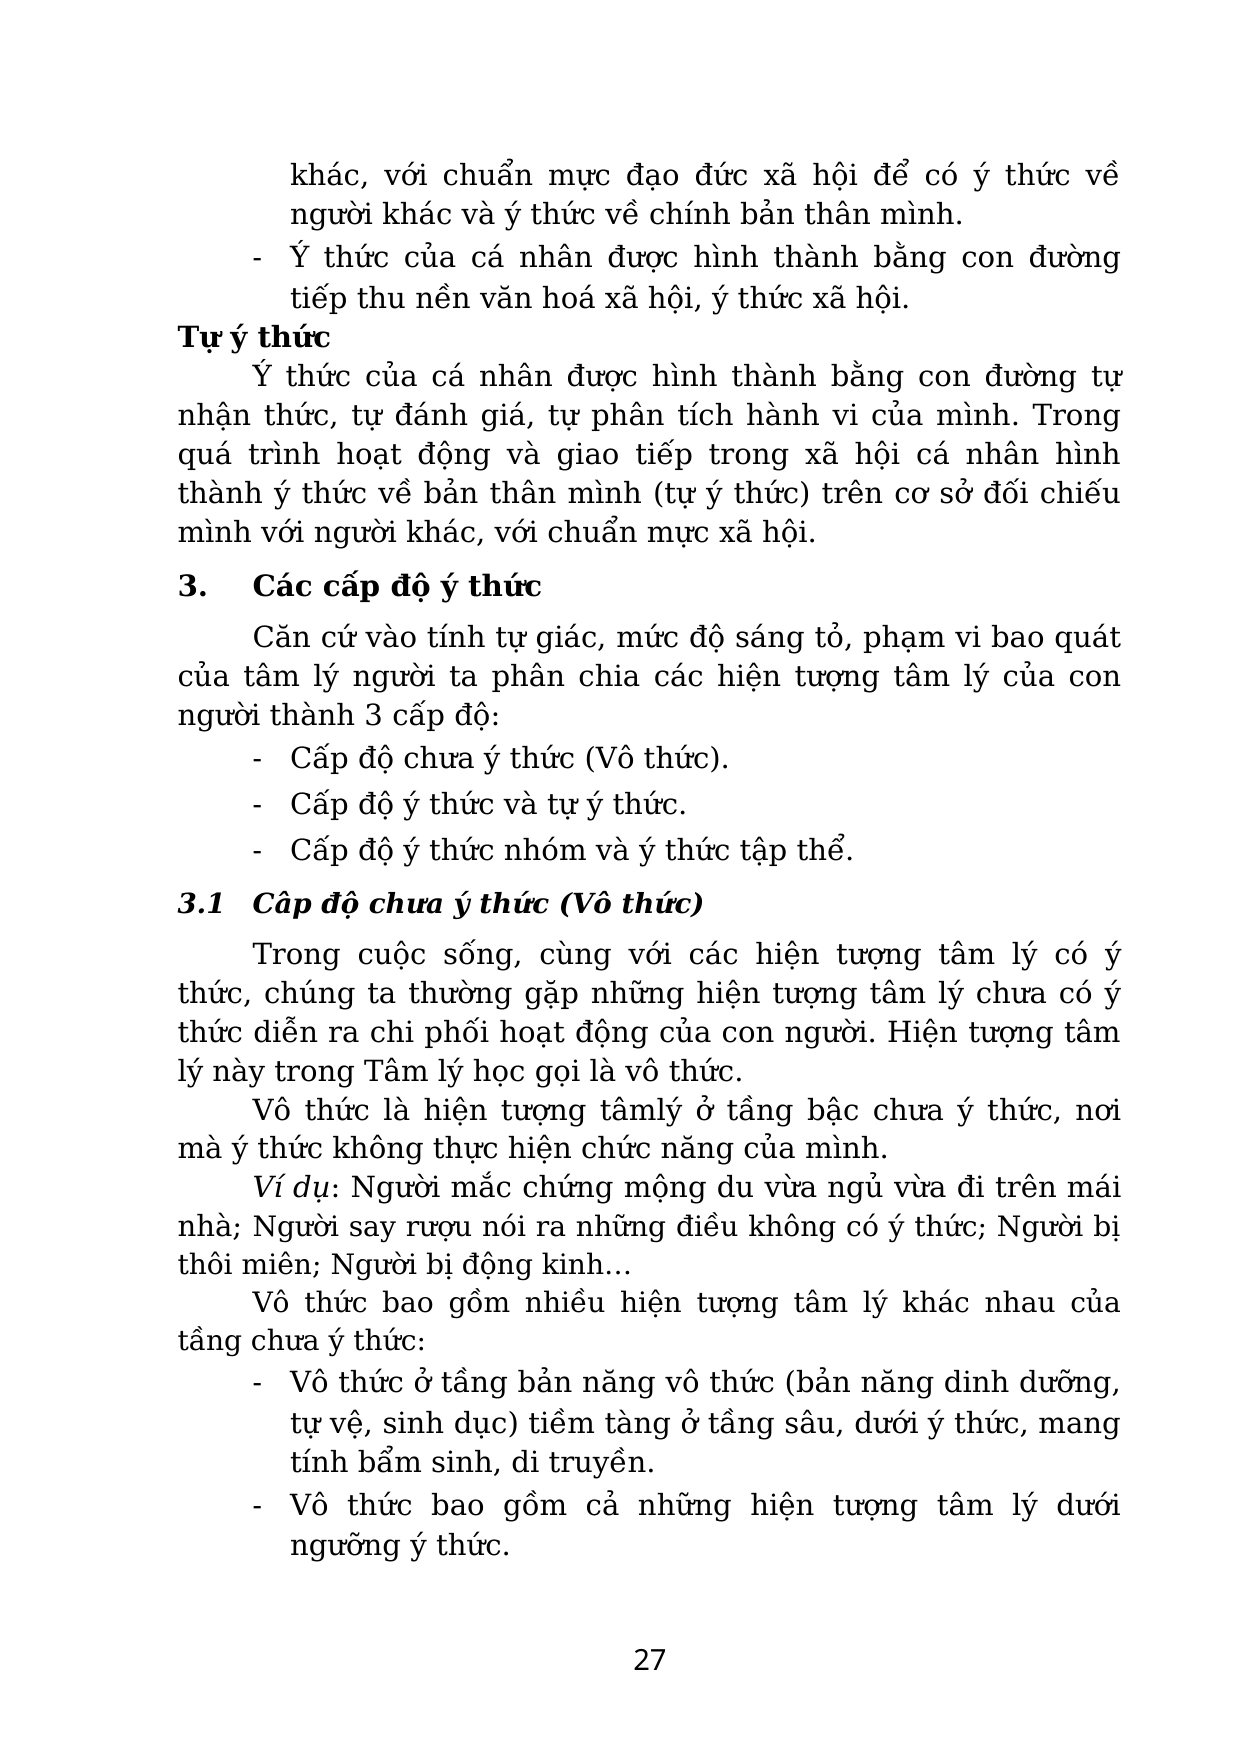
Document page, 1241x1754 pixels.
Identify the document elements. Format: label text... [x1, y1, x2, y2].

text Căn cứ vào tính tự giác, mức độ sáng tỏ, phạm vi bao quát của tâm lý người ta phân chia các hiện tượng tâm lý của con người thành 3 cấp độ: [177, 621, 1122, 733]
list Cấp độ chưa ý thức (Vô thức). [252, 738, 1122, 777]
text Ví dụ: Người mắc chứng mộng du vừa ngủ vừa đi trên mái nhà; Người say rượu nói ra những điều không có ý thức; Người bị thôi miên; Người bị động kinh… [177, 1171, 1122, 1281]
text Tự ý thức [177, 320, 1122, 354]
list Vô thức bao gồm cả những hiện tượng tâm lý dưới ngưỡng ý thức. [252, 1484, 1122, 1563]
subtitle Câp độ chưa ý thức (Vô thức) [177, 887, 1122, 920]
list khác, với chuẩn mực đạo đức xã hội để có ý thức về người khác và ý thức về chính bản thân mình. [252, 158, 1122, 231]
subtitle Các cấp độ ý thức [177, 569, 1122, 603]
text Vô thức là hiện tượng tâmlý ở tầng bậc chưa ý thức, nơi mà ý thức không thực hiện chức năng của mình. [177, 1093, 1122, 1166]
list Cấp độ ý thức và tự ý thức. [252, 783, 1122, 823]
list Cấp độ ý thức nhóm và ý thức tập thể. [252, 829, 1122, 869]
text Vô thức bao gồm nhiều hiện tượng tâm lý khác nhau của tầng chưa ý thức: [177, 1286, 1122, 1356]
text Ý thức của cá nhân được hình thành bằng con đường tự nhận thức, tự đánh giá, tự phân tích hành vi của mình. Trong quá trình hoạt động và giao tiếp trong xã hội cá nhân hình thành ý thức về bản thân mình (tự ý thức) trên cơ sở đối chiếu mình với người khác, với chuẩn mực xã hội. [177, 359, 1122, 549]
list Ý thức của cá nhân được hình thành bằng con đường tiếp thu nền văn hoá xã hội, ý thức xã hội. [252, 236, 1122, 315]
text Trong cuộc sống, cùng với các hiện tượng tâm lý có ý thức, chúng ta thường gặp những hiện tượng tâm lý chưa có ý thức diễn ra chi phối hoạt động của con người. Hiện tượng tâm lý này trong Tâm lý học gọi là vô thức. [177, 937, 1122, 1088]
list Vô thức ở tầng bản năng vô thức (bản năng dinh dưỡng, tự vệ, sinh dục) tiềm tàng ở tầng sâu, dưới ý thức, mang tính bẩm sinh, di truyền. [252, 1361, 1122, 1479]
